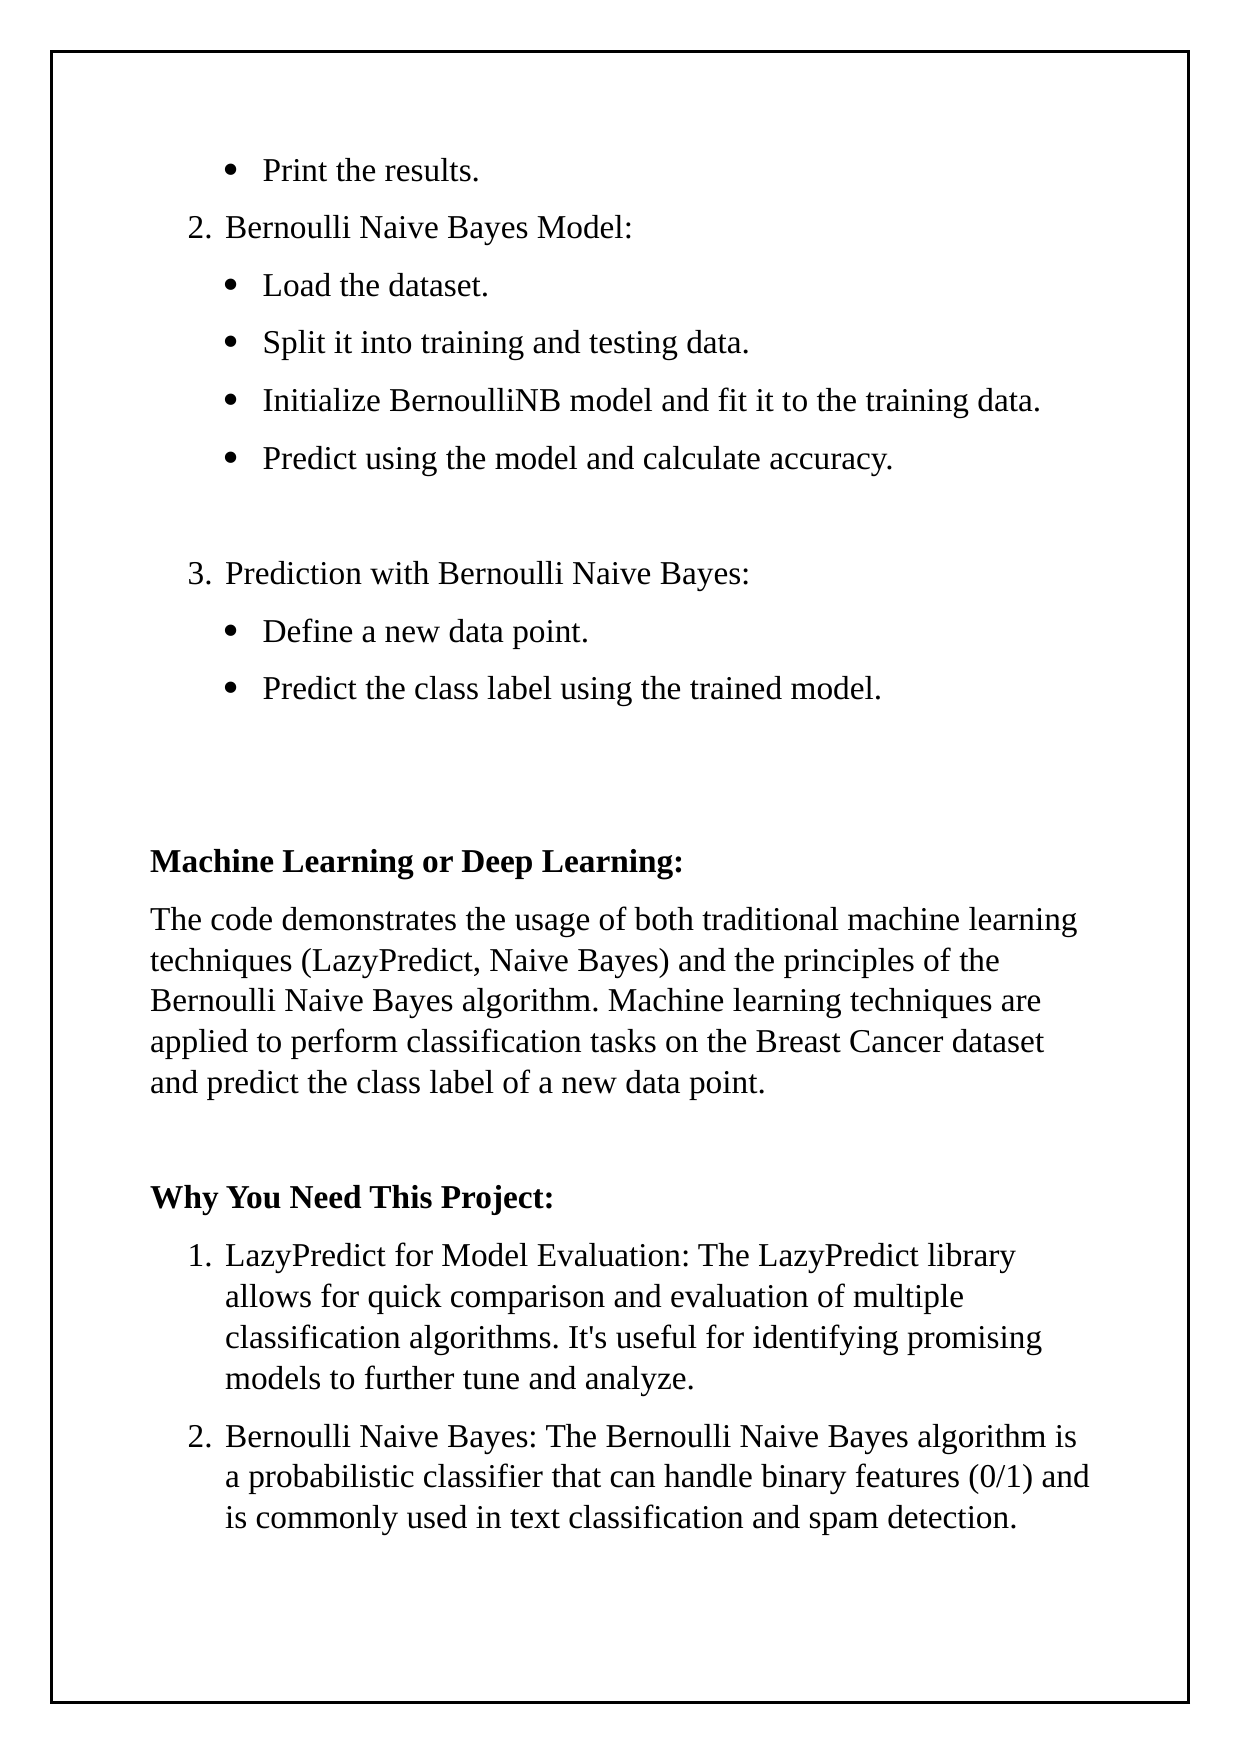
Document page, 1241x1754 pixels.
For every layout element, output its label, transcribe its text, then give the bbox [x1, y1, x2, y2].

list Split it into training and testing data. [225, 323, 1090, 361]
list Initialize BernoulliNB model and fit it to the training data. [225, 380, 1090, 419]
list Predict using the model and calculate accuracy. [225, 438, 1090, 476]
list Load the dataset. [225, 265, 1090, 303]
list Print the results. [225, 150, 1090, 188]
text Machine Learning or Deep Learning: [150, 841, 1090, 879]
list Bernoulli Naive Bayes: The Bernoulli Naive Bayes algorithm is a probabilistic classifier that can handle binary features (0/1) and is commonly used in text classification and spam detection. [187, 1416, 1090, 1536]
list Define a new data point. [225, 611, 1090, 649]
text Why You Need This Project: [150, 1178, 1090, 1216]
list LazyPredict for Model Evaluation: The LazyPredict library allows for quick comparison and evaluation of multiple classification algorithms. It's useful for identifying promising models to further tune and analyze. [187, 1235, 1090, 1397]
list Prediction with Bernoulli Naive Bayes: [187, 553, 1090, 592]
list Predict the class label using the trained model. [225, 668, 1090, 707]
list Bernoulli Naive Bayes Model: [187, 208, 1090, 246]
text The code demonstrates the usage of both traditional machine learning techniques (LazyPredict, Naive Bayes) and the principles of the Bernoulli Naive Bayes algorithm. Machine learning techniques are applied to perform classification tasks on the Breast Cancer dataset and predict the class label of a new data point. [150, 899, 1090, 1101]
